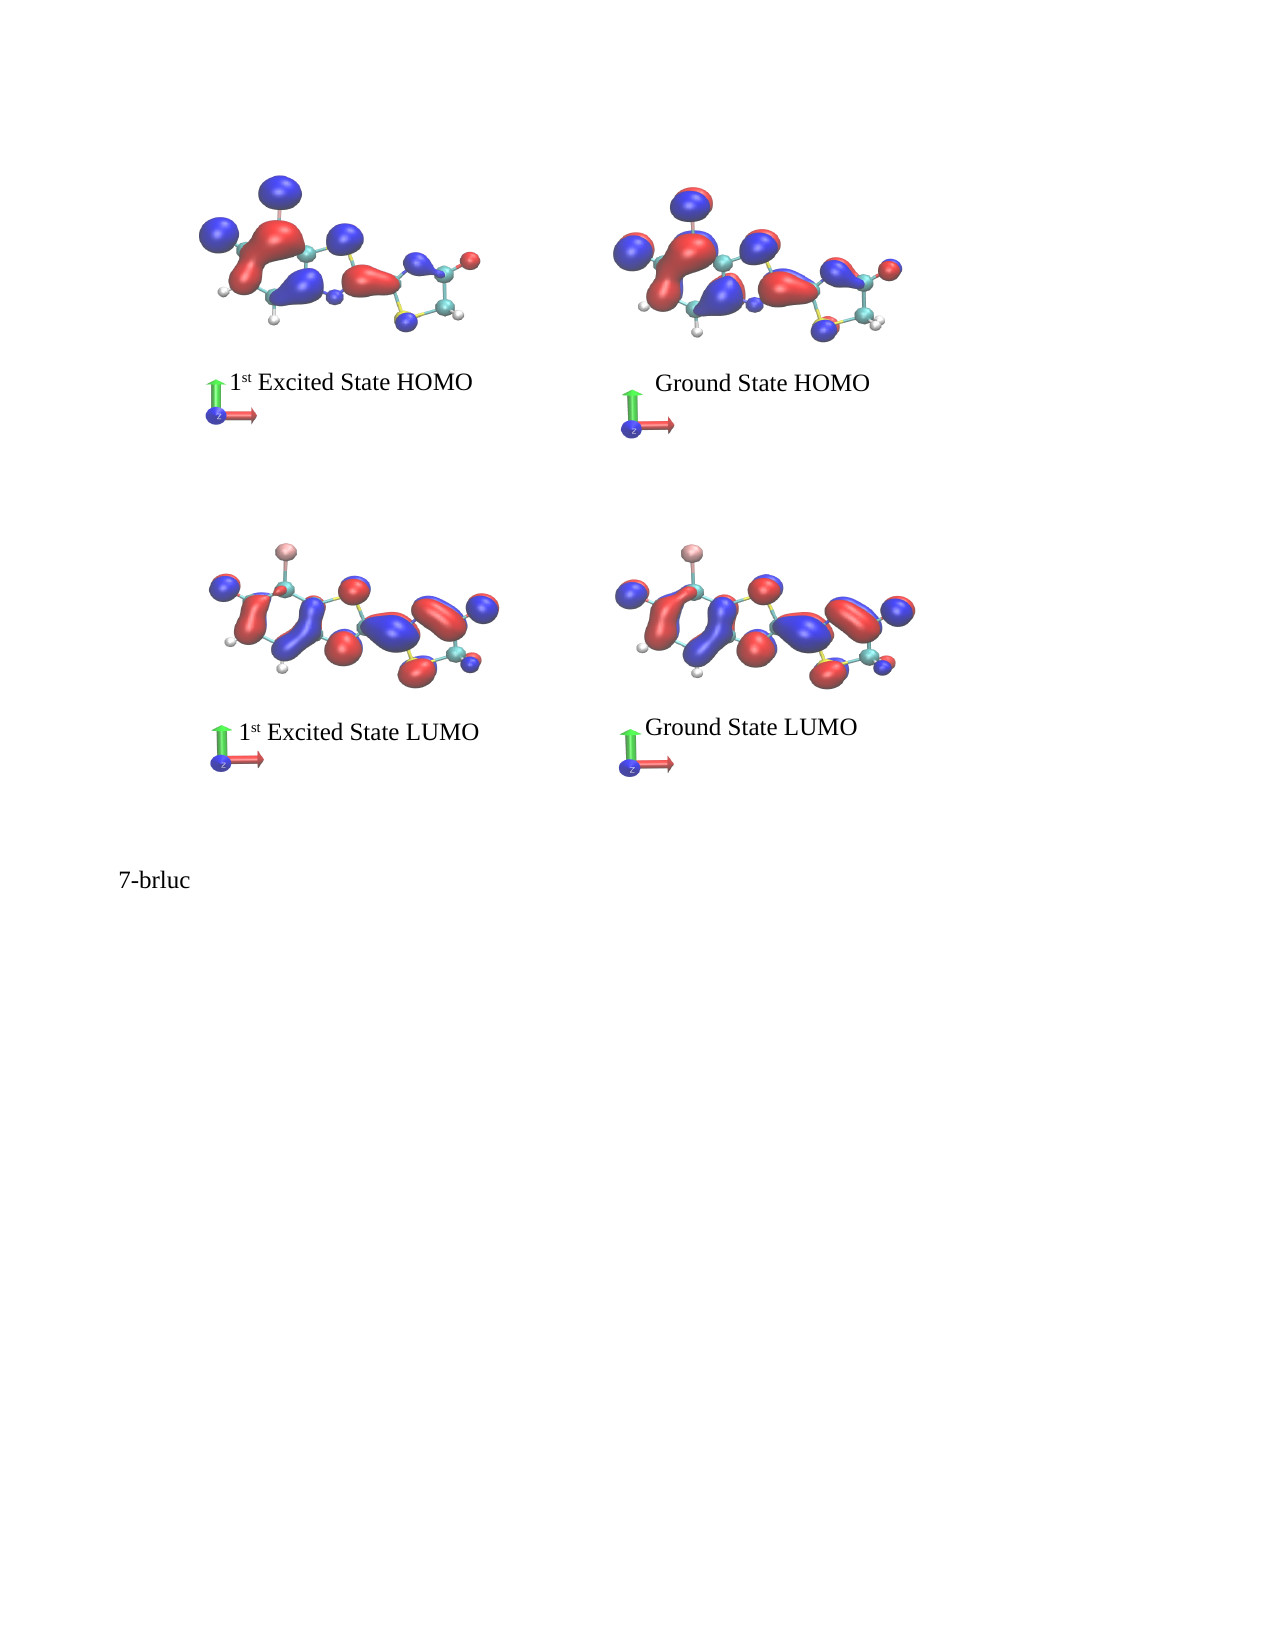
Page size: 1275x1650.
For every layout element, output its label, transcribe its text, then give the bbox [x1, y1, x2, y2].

picture [580, 482, 949, 814]
text 7-brluc [118, 866, 1157, 894]
picture [584, 129, 932, 472]
picture [168, 115, 512, 461]
picture [174, 481, 532, 806]
